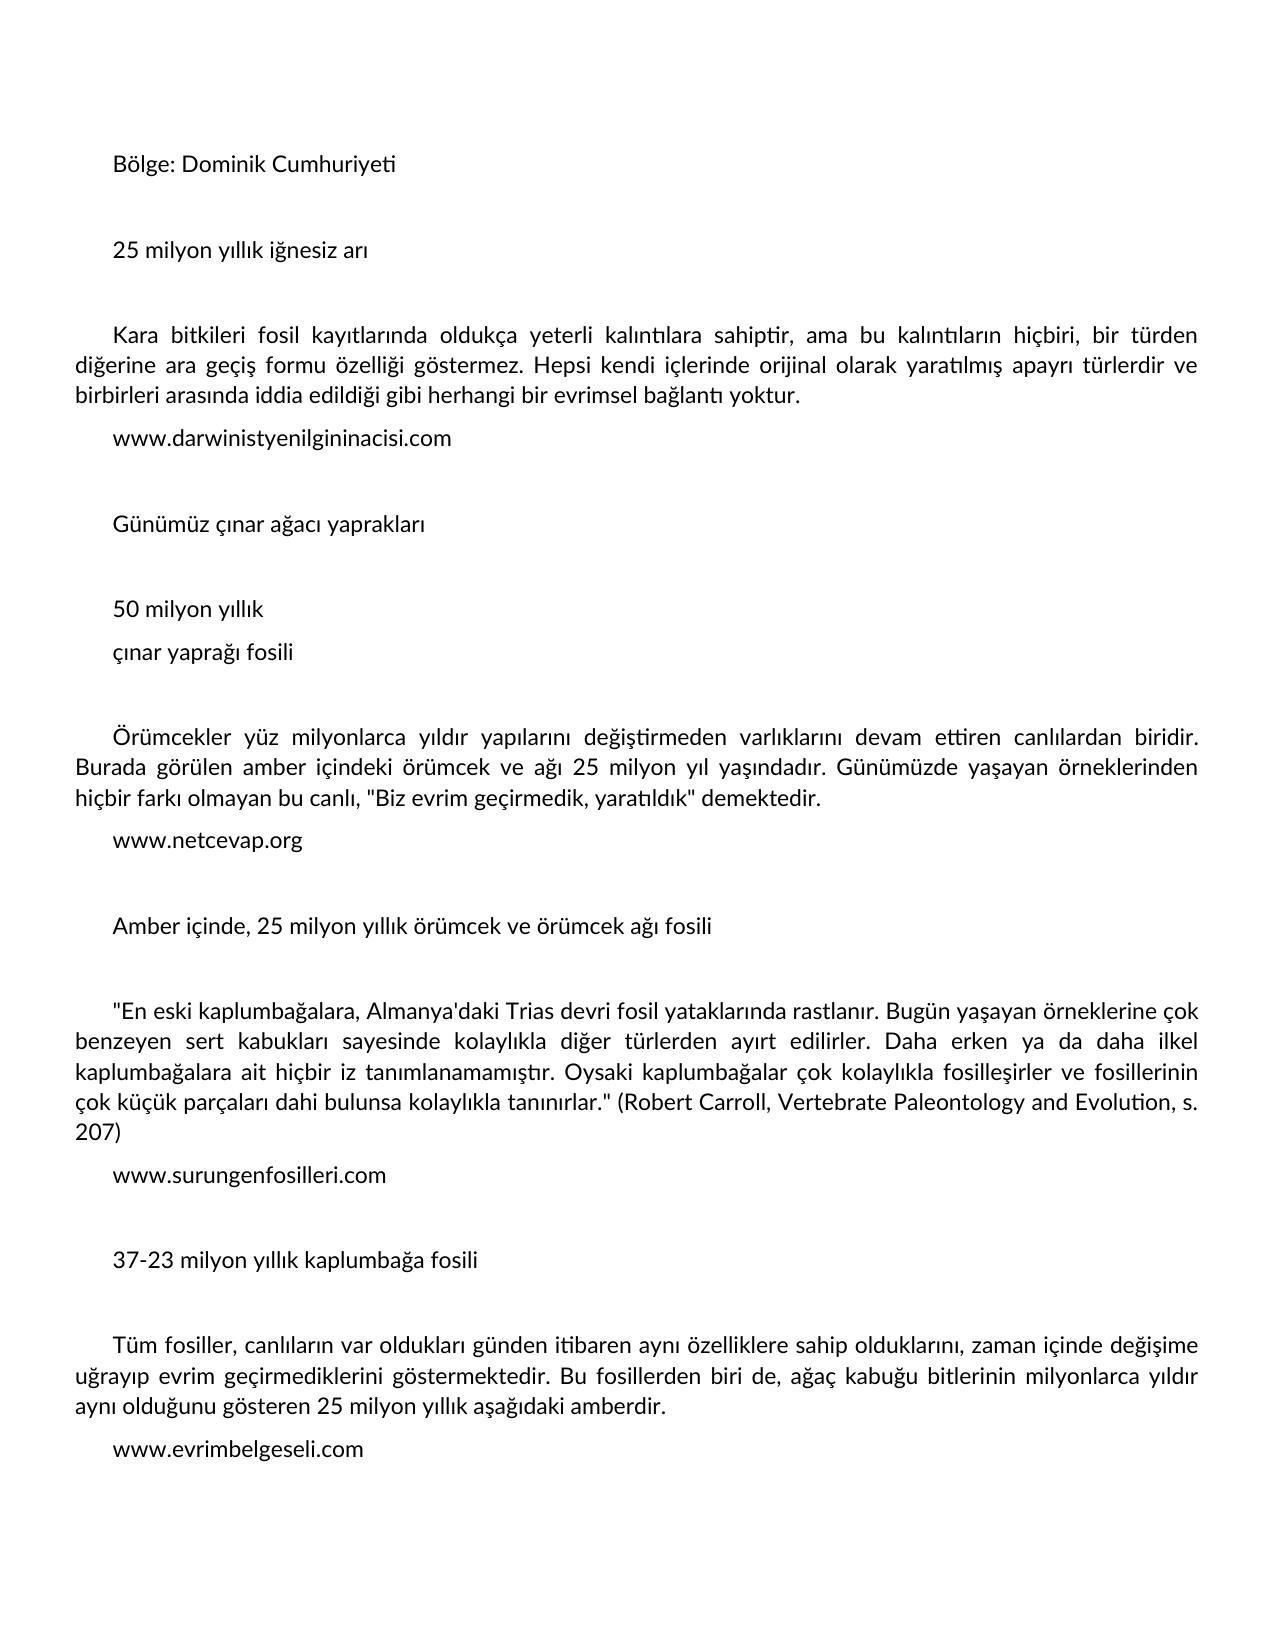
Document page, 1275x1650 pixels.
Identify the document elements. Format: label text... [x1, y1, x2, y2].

text 37-23 milyon yıllık kaplumbağa fosili [75, 1246, 1200, 1273]
text Örümcekler yüz milyonlarca yıldır yapılarını değiştirmeden varlıklarını devam ettiren canlılardan biridir. Burada görülen amber içindeki örümcek ve ağı 25 milyon yıl yaşındadır. Günümüzde yaşayan örneklerinden hiçbir farkı olmayan bu canlı, "Biz evrim geçirmedik, yaratıldık" demektedir. [75, 723, 1200, 811]
text www.darwinistyenilgininacisi.com [75, 424, 1200, 451]
text Tüm fosiller, canlıların var oldukları günden itibaren aynı özelliklere sahip olduklarını, zaman içinde değişime uğrayıp evrim geçirmediklerini göstermektedir. Bu fosillerden biri de, ağaç kabuğu bitlerinin milyonlarca yıldır aynı olduğunu gösteren 25 milyon yıllık aşağıdaki amberdir. [75, 1331, 1200, 1419]
text "En eski kaplumbağalara, Almanya'daki Trias devri fosil yataklarında rastlanır. Bugün yaşayan örneklerine çok benzeyen sert kabukları sayesinde kolaylıkla diğer türlerden ayırt edilirler. Daha erken ya da daha ilkel kaplumbağalara ait hiçbir iz tanımlanamamıştır. Oysaki kaplumbağalar çok kolaylıkla fosilleşirler ve fosillerinin çok küçük parçaları dahi bulunsa kolaylıkla tanınırlar." (Robert Carroll, Vertebrate Paleontology and Evolution, s. 207) [75, 997, 1200, 1145]
text Amber içinde, 25 milyon yıllık örümcek ve örümcek ağı fosili [75, 911, 1200, 939]
text www.surungenfosilleri.com [75, 1160, 1200, 1188]
text Kara bitkileri fosil kayıtlarında oldukça yeterli kalıntılara sahiptir, ama bu kalıntıların hiçbiri, bir türden diğerine ara geçiş formu özelliği göstermez. Hepsi kendi içlerinde orijinal olarak yaratılmış apayrı türlerdir ve birbirleri arasında iddia edildiği gibi herhangi bir evrimsel bağlantı yoktur. [75, 321, 1200, 409]
text 50 milyon yıllık [75, 595, 1200, 622]
text www.evrimbelgeseli.com [75, 1434, 1200, 1462]
text Bölge: Dominik Cumhuriyeti [75, 150, 1200, 177]
text 25 milyon yıllık iğnesiz arı [75, 235, 1200, 263]
text www.netcevap.org [75, 826, 1200, 853]
text çınar yaprağı fosili [75, 637, 1200, 665]
text Günümüz çınar ağacı yaprakları [75, 509, 1200, 537]
